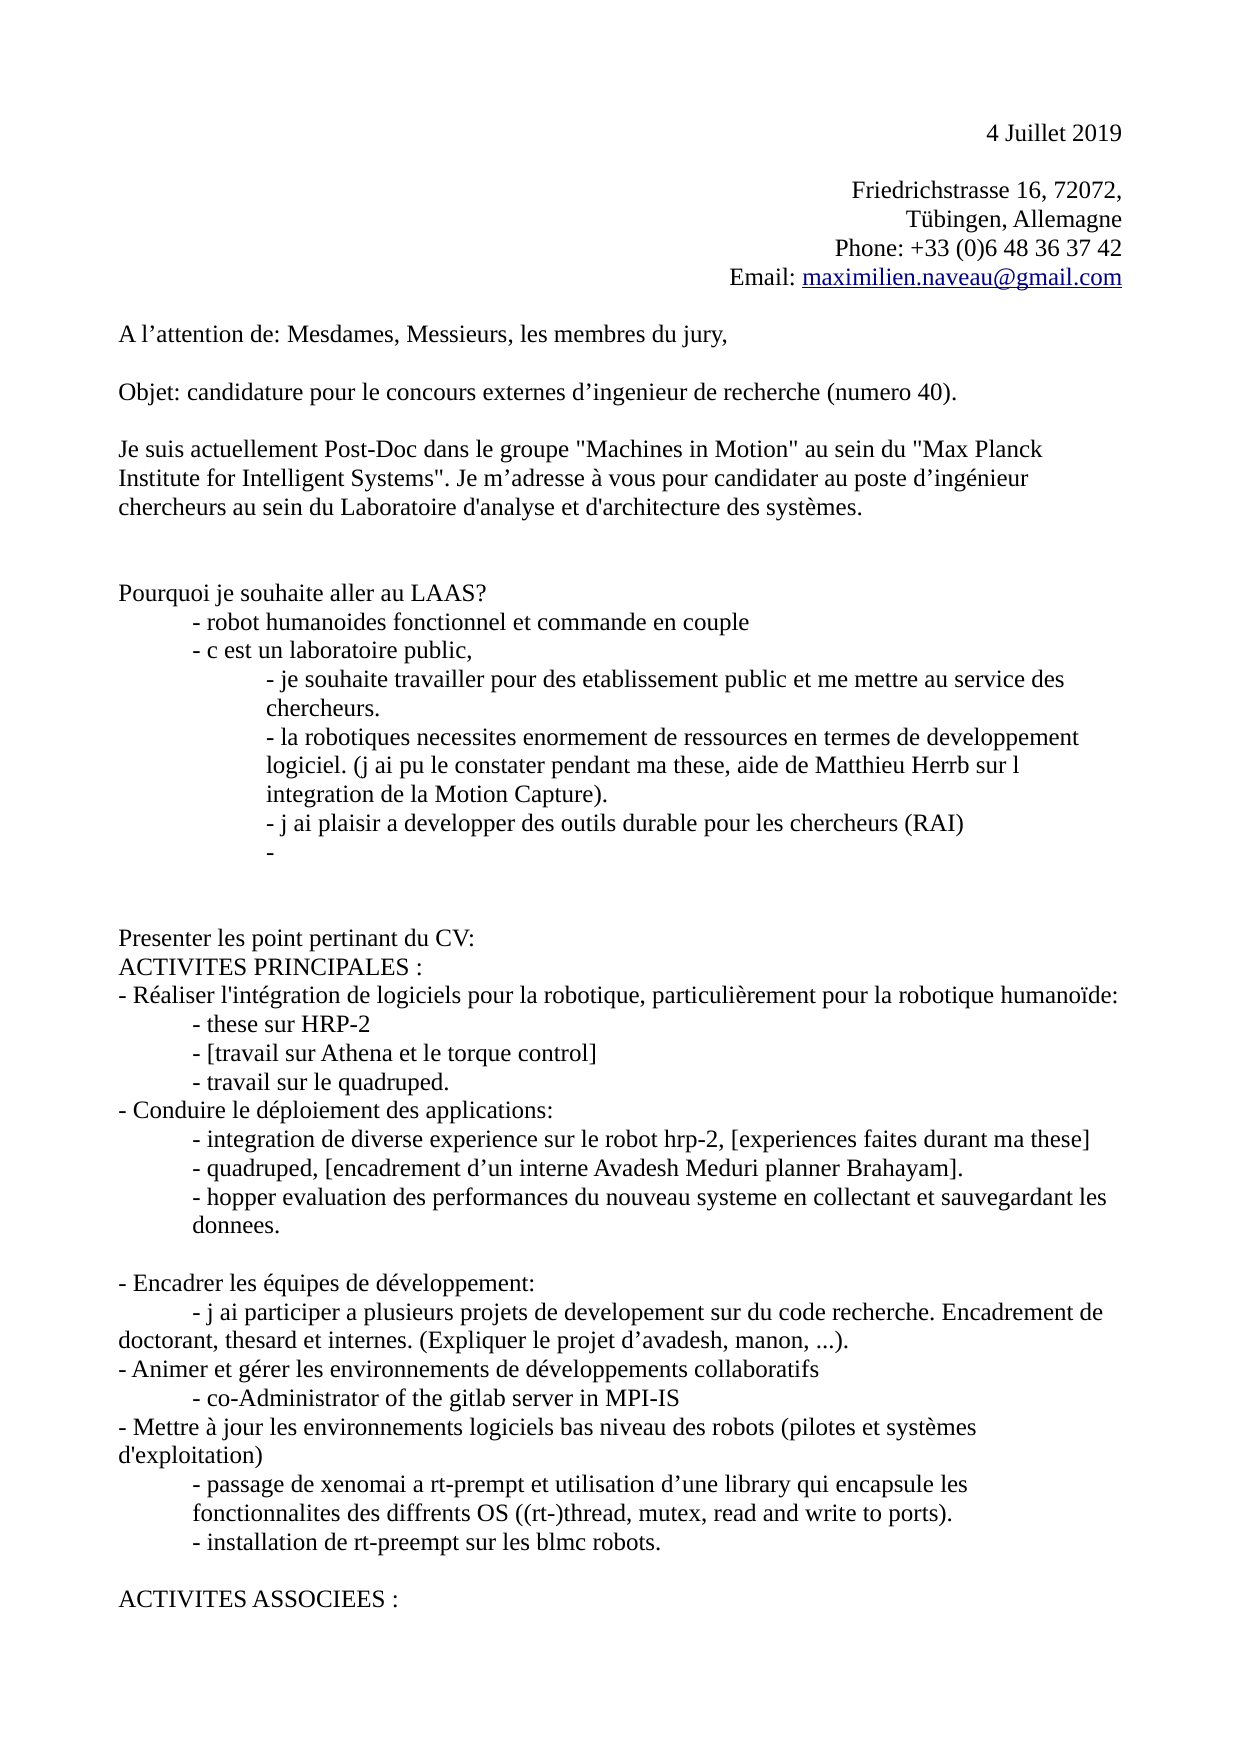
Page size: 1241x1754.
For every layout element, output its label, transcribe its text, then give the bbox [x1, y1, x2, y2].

text - Animer et gérer les environnements de développements collaboratifs [118, 1354, 1122, 1383]
text - travail sur le quadruped. [192, 1067, 1122, 1096]
text Objet: candidature pour le concours externes d’ingenieur de recherche (numero 40). [118, 377, 1122, 406]
text - j ai participer a plusieurs projets de developement sur du code recherche. Encadrement de doctorant, thesard et internes. (Expliquer le projet d’avadesh, manon, ...). [118, 1297, 1122, 1354]
text - j ai plaisir a developper des outils durable pour les chercheurs (RAI) [266, 808, 1122, 837]
text - la robotiques necessites enormement de ressources en termes de developpement logiciel. (j ai pu le constater pendant ma these, aide de Matthieu Herrb sur l integration de la Motion Capture). [266, 722, 1122, 808]
text - quadruped, [encadrement d’un interne Avadesh Meduri planner Brahayam]. [192, 1153, 1122, 1182]
text - je souhaite travailler pour des etablissement public et me mettre au service des chercheurs. [266, 664, 1122, 722]
text ACTIVITES ASSOCIEES : [118, 1584, 1122, 1613]
text A l’attention de: Mesdames, Messieurs, les membres du jury, [118, 319, 1122, 348]
text Presenter les point pertinant du CV: [118, 923, 1122, 952]
text - hopper evaluation des performances du nouveau systeme en collectant et sauvegardant les donnees. [192, 1182, 1122, 1239]
text - Réaliser l'intégration de logiciels pour la robotique, particulièrement pour la robotique humanoïde: [118, 981, 1122, 1009]
text - Conduire le déploiement des applications: [118, 1096, 1122, 1124]
text Friedrichstrasse 16, 72072, [118, 176, 1122, 204]
text - installation de rt-preempt sur les blmc robots. [192, 1527, 1122, 1556]
text Phone: +33 (0)6 48 36 37 42 [118, 233, 1122, 262]
text - c est un laboratoire public, [192, 636, 1122, 664]
text - [travail sur Athena et le torque control] [192, 1038, 1122, 1067]
text - [266, 837, 1122, 866]
text Email: maximilien.naveau@gmail.com [118, 262, 1122, 291]
text Pourquoi je souhaite aller au LAAS? [118, 578, 1122, 607]
text ACTIVITES PRINCIPALES : [118, 952, 1122, 981]
text 4 Juillet 2019 [118, 118, 1122, 147]
text - passage de xenomai a rt-prempt et utilisation d’une library qui encapsule les fonctionnalites des diffrents OS ((rt-)thread, mutex, read and write to ports). [192, 1469, 1122, 1527]
text - robot humanoides fonctionnel et commande en couple [192, 607, 1122, 636]
text - co-Administrator of the gitlab server in MPI-IS [192, 1383, 1122, 1412]
text Tübingen, Allemagne [118, 204, 1122, 233]
text - Encadrer les équipes de développement: [118, 1268, 1122, 1297]
text - these sur HRP-2 [192, 1009, 1122, 1038]
text - integration de diverse experience sur le robot hrp-2, [experiences faites durant ma these] [192, 1124, 1122, 1153]
text - Mettre à jour les environnements logiciels bas niveau des robots (pilotes et systèmes d'exploitation) [118, 1412, 1122, 1469]
text Je suis actuellement Post-Doc dans le groupe "Machines in Motion" au sein du "Max Planck Institute for Intelligent Systems". Je m’adresse à vous pour candidater au poste d’ingénieur chercheurs au sein du Laboratoire d'analyse et d'architecture des systèmes. [118, 434, 1122, 521]
